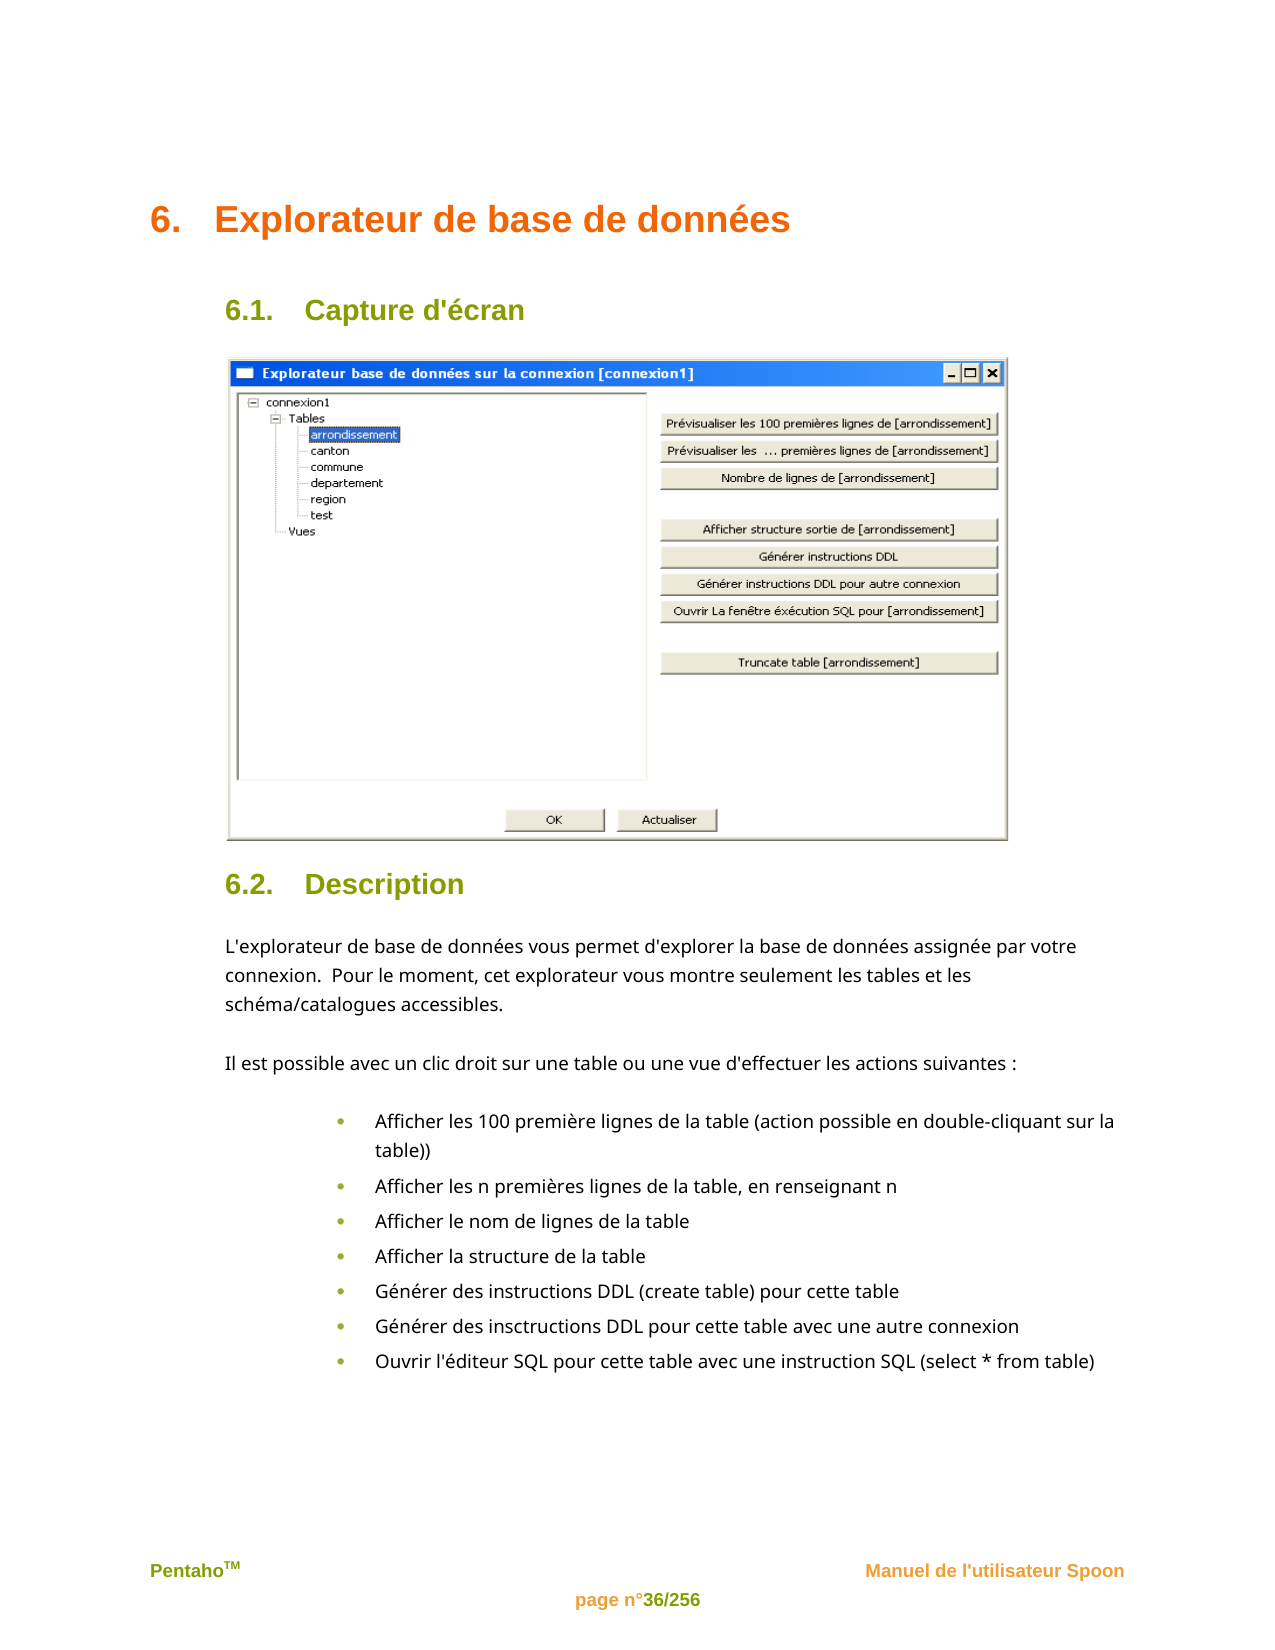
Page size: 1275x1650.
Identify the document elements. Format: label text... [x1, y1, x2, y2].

text L'explorateur de base de données vous permet d'explorer la base de données assignée par votre connexion. Pour le moment, cet explorateur vous montre seulement les tables et les schéma/catalogues accessibles. [225, 930, 1125, 1017]
text Il est possible avec un clic droit sur une table ou une vue d'effectuer les actions suivantes : [225, 1047, 1125, 1076]
subtitle Explorateur de base de données [150, 209, 1125, 238]
subtitle Description [225, 351, 1125, 900]
list Afficher la structure de la table [337, 1240, 1125, 1269]
list Afficher les 100 première lignes de la table (action possible en double-cliquant sur la table)) [337, 1105, 1125, 1164]
list Afficher le nom de lignes de la table [337, 1205, 1125, 1234]
picture [226, 357, 1009, 841]
list Générer des instructions DDL (create table) pour cette table [337, 1275, 1125, 1304]
list Afficher les n premières lignes de la table, en renseignant n [337, 1170, 1125, 1199]
list Générer des insctructions DDL pour cette table avec une autre connexion [337, 1310, 1125, 1339]
list Ouvrir l'éditeur SQL pour cette table avec une instruction SQL (select * from table) [337, 1345, 1125, 1374]
subtitle Capture d'écran [225, 297, 1125, 326]
